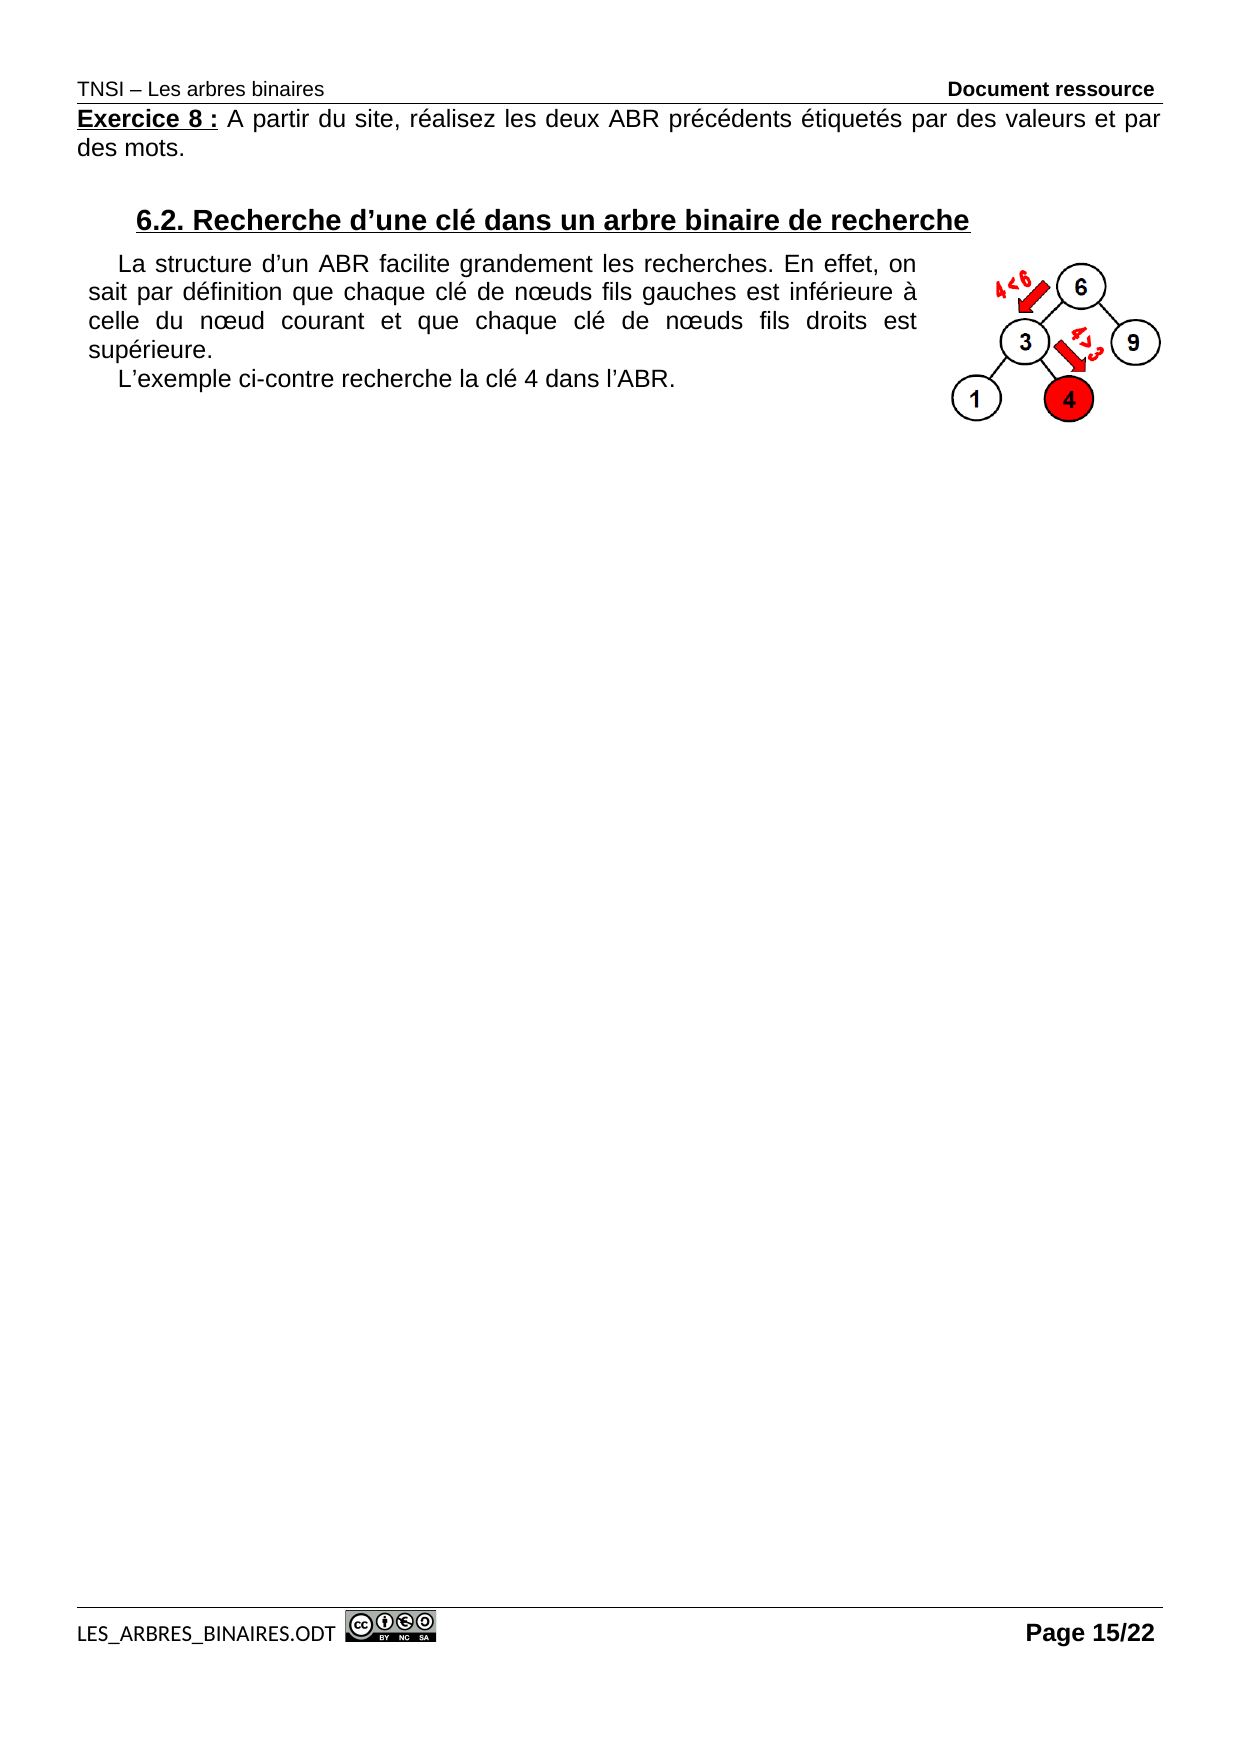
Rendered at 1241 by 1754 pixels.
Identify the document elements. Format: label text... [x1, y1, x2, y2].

picture [945, 259, 1166, 429]
table_header La structure d’un ABR facilite grandement les recherches. En effet, on sait par définition que chaque clé de nœuds fils gauches est inférieure à celle du nœud courant et que chaque clé de nœuds fils droits est supérieure. L’exemple ci-contre recherche la clé 4 dans l’ABR. [77, 249, 930, 439]
text 6.2. Recherche d’une clé dans un arbre binaire de recherche [136, 203, 1163, 236]
text Exercice 8 : A partir du site, réalisez les deux ABR précédents étiquetés par des valeurs et par des mots. [77, 104, 1163, 161]
picture [345, 1610, 437, 1642]
table_header [930, 249, 1178, 439]
